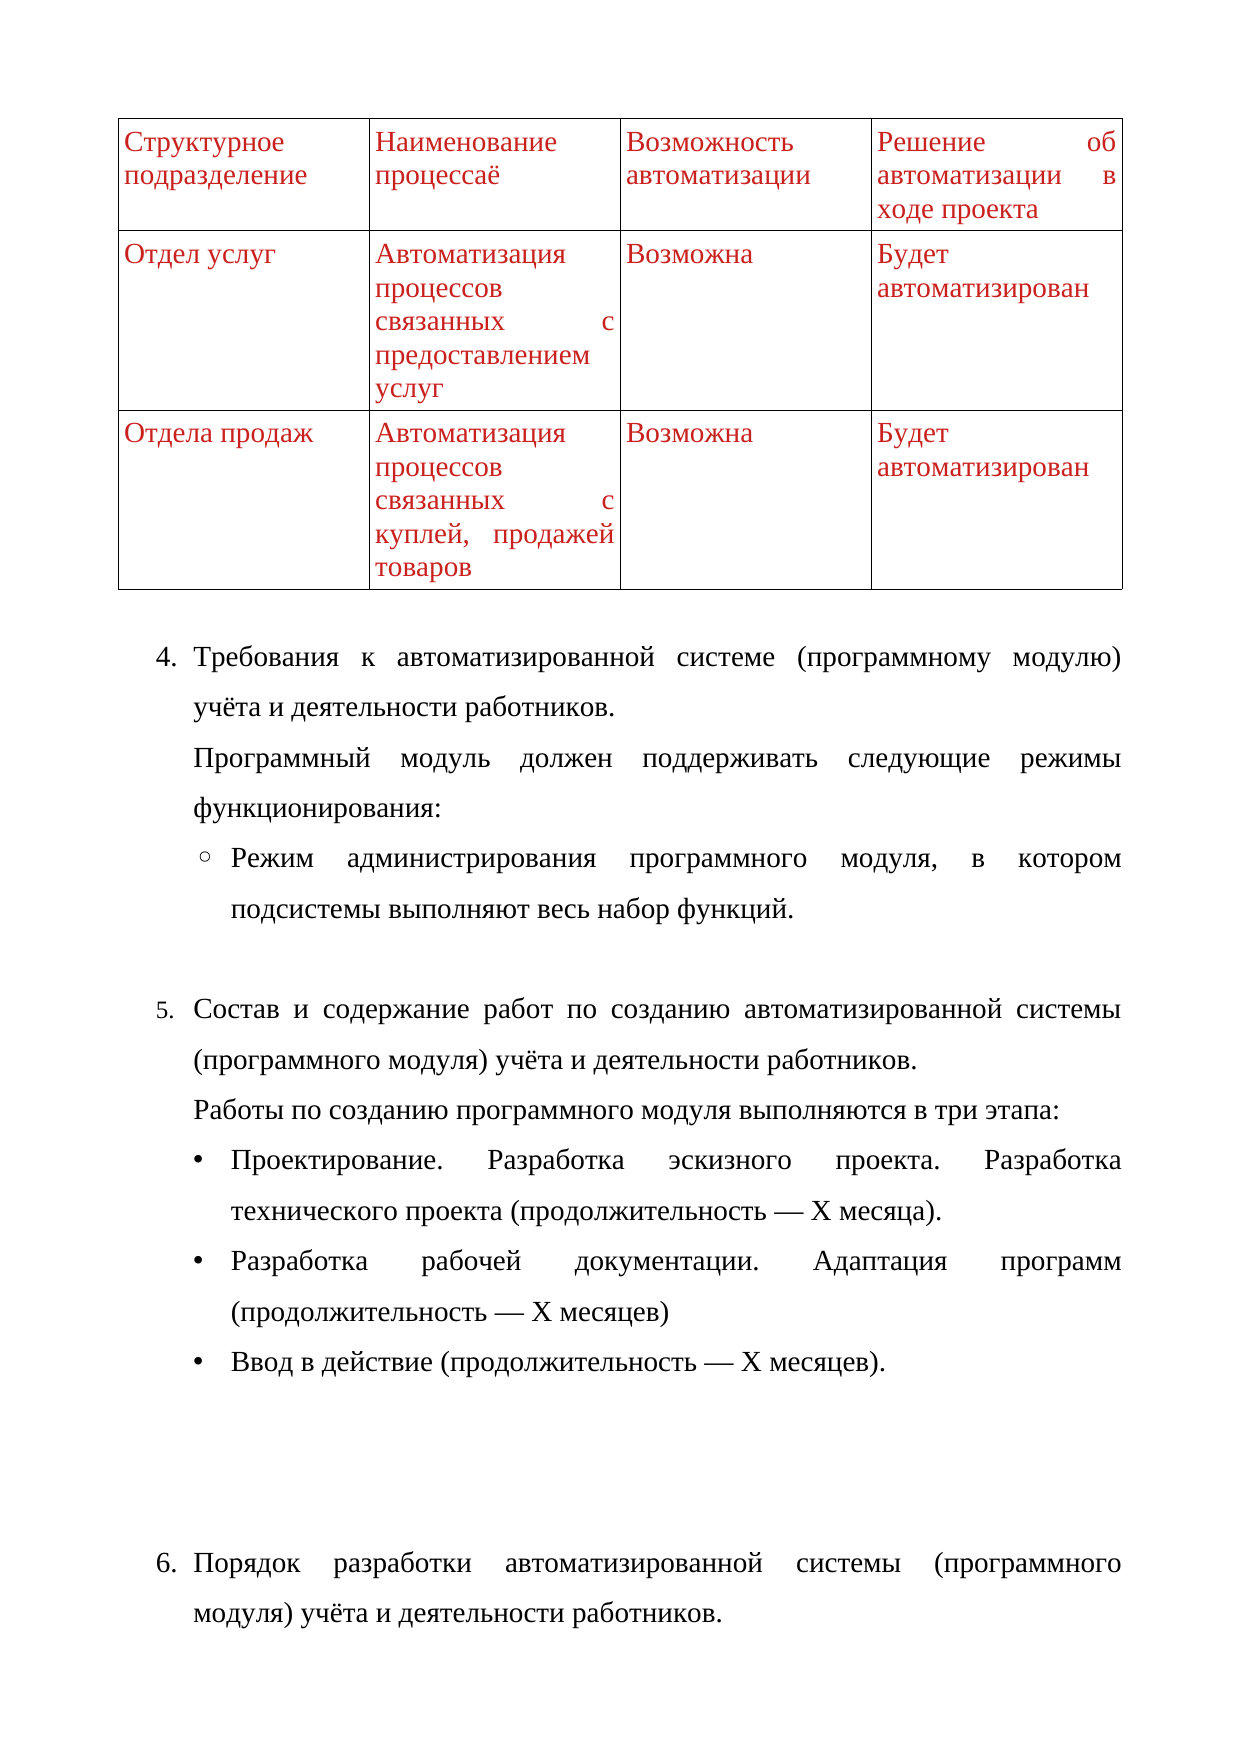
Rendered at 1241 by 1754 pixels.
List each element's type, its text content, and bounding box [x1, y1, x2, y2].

table_header Наименование процессаё [370, 119, 620, 230]
list Состав и содержание работ по созданию автоматизированной системы (программного модуля) учёта и деятельности работников. [156, 992, 1122, 1075]
table_cell Будет автоматизирован [872, 231, 1122, 410]
list Порядок разработки автоматизированной системы (программного модуля) учёта и деятельности работников. [156, 1545, 1122, 1629]
table_cell Автоматизация процессов связанных с предоставлением услуг [370, 231, 620, 410]
list Программный модуль должен поддерживать следующие режимы функционирования: [156, 740, 1122, 824]
table_cell Автоматизация процессов связанных с куплей, продажей товаров [370, 411, 620, 589]
table_header Возможность автоматизации [621, 119, 871, 230]
table_cell Возможна [621, 411, 871, 589]
list Ввод в действие (продолжительность — Х месяцев). [193, 1344, 1122, 1378]
table_cell Будет автоматизирован [872, 411, 1122, 589]
list Работы по созданию программного модуля выполняются в три этапа: [156, 1092, 1122, 1126]
list Разработка рабочей документации. Адаптация программ (продолжительность — Х месяцев) [193, 1243, 1122, 1327]
list Требования к автоматизированной системе (программному модулю) учёта и деятельности работников. [156, 639, 1122, 723]
list Режим администрирования программного модуля, в котором подсистемы выполняют весь набор функций. [193, 841, 1122, 924]
table_header Решение об автоматизации в ходе проекта [872, 119, 1122, 230]
list Проектирование. Разработка эскизного проекта. Разработка технического проекта (продолжительность — Х месяца). [193, 1142, 1122, 1226]
table_cell Отдел услуг [119, 231, 369, 410]
table_cell Возможна [621, 231, 871, 410]
table_header Структурное подразделение [119, 119, 369, 230]
table_cell Отдела продаж [119, 411, 369, 589]
